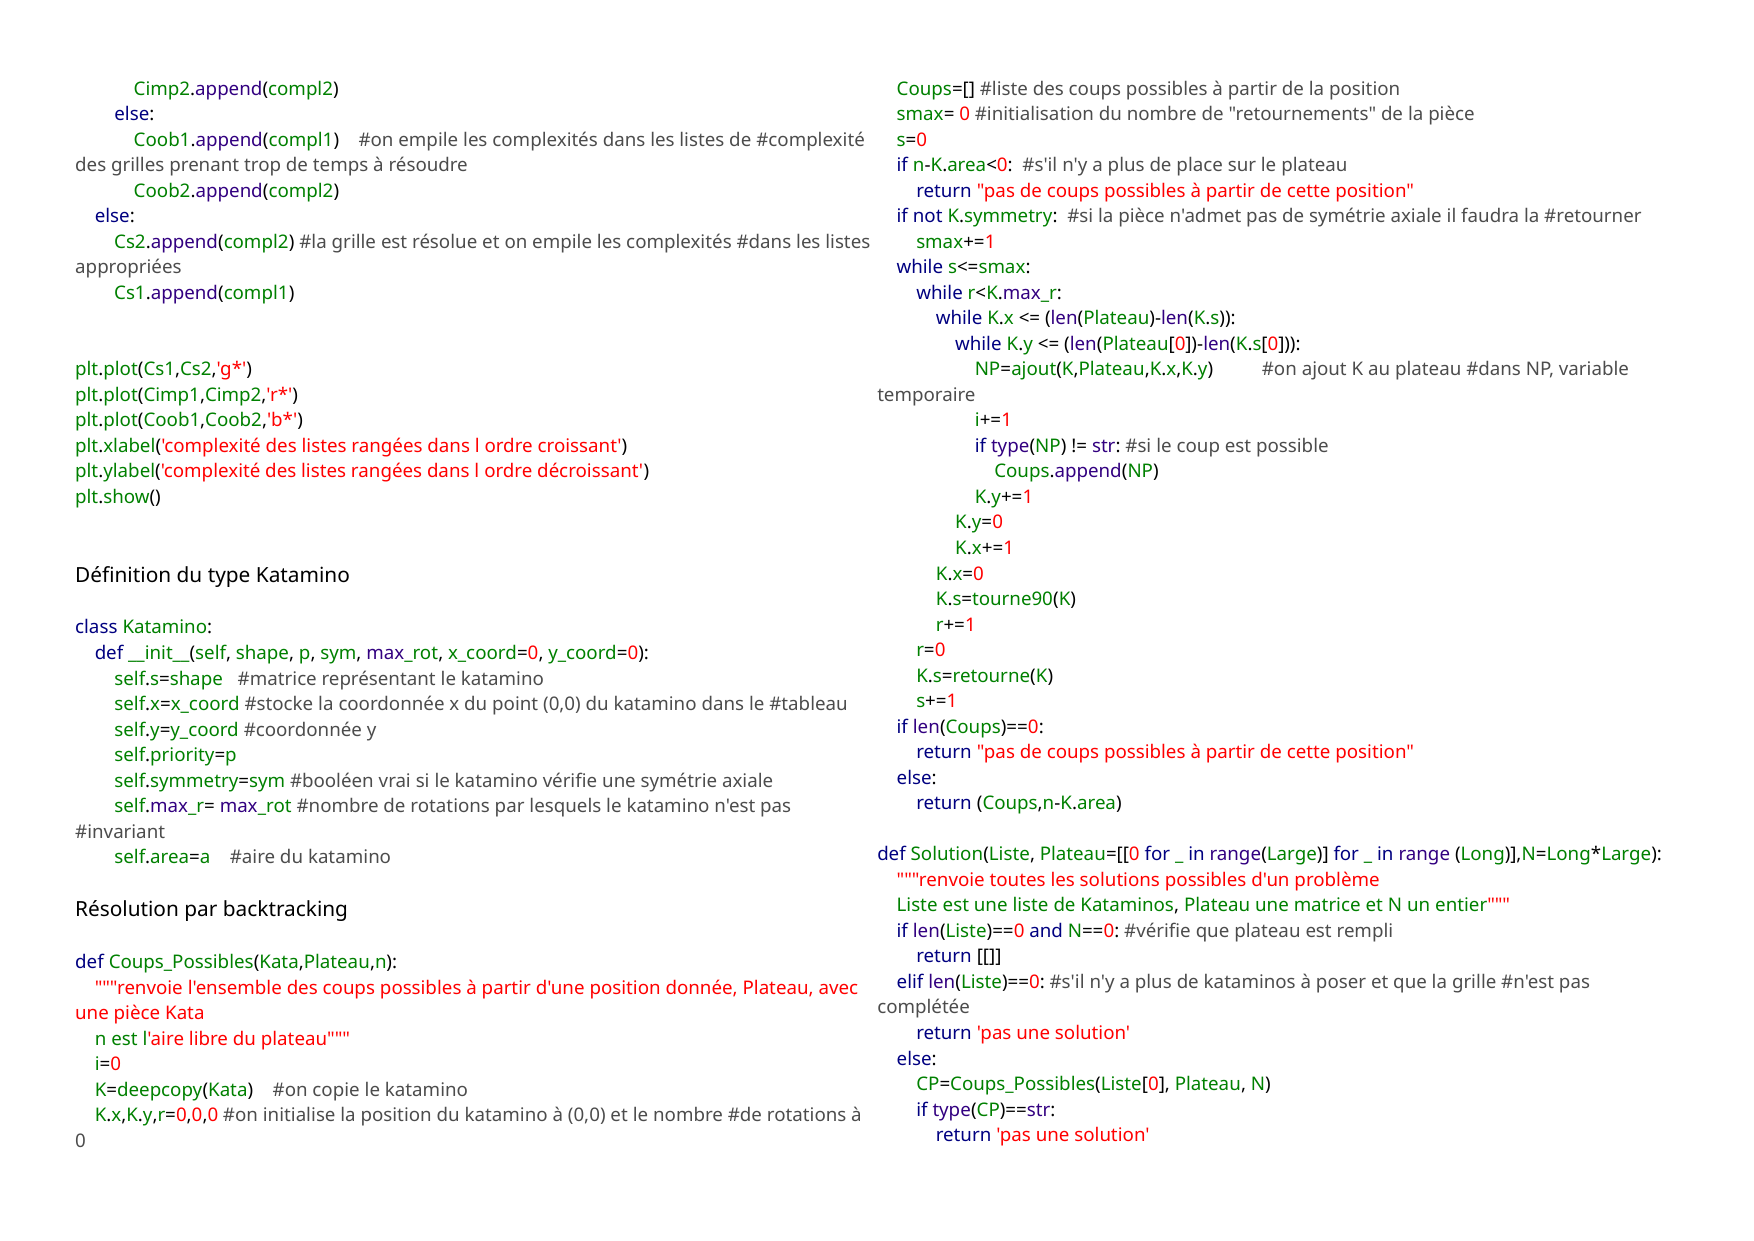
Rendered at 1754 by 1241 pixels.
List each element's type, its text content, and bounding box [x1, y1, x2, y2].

text Coups.append(NP) [877, 458, 1679, 483]
text self.symmetry=sym #booléen vrai si le katamino vérifie une symétrie axiale [75, 767, 877, 792]
text CP=Coups_Possibles(Liste[0], Plateau, N) [877, 1070, 1679, 1096]
text self.s=shape #matrice représentant le katamino [75, 665, 877, 690]
text K.x+=1 [877, 534, 1679, 560]
text s=0 [877, 126, 1679, 152]
text self.x=x_coord #stocke la coordonnée x du point (0,0) du katamino dans le #tableau [75, 690, 877, 716]
text i=0 [75, 1051, 877, 1076]
text plt.plot(Coob1,Coob2,'b*') [75, 407, 877, 432]
text Liste est une liste de Kataminos, Plateau une matrice et N un entier""" [877, 892, 1679, 917]
text if len(Liste)==0 and N==0: #vérifie que plateau est rempli [877, 917, 1679, 943]
text if len(Coups)==0: [877, 713, 1679, 738]
text self.area=a #aire du katamino [75, 843, 877, 869]
text smax+=1 [877, 228, 1679, 254]
text s+=1 [877, 687, 1679, 713]
text plt.plot(Cimp1,Cimp2,'r*') [75, 381, 877, 407]
text else: [75, 203, 877, 228]
text Définition du type Katamino [75, 560, 877, 588]
text K.x=0 [877, 560, 1679, 585]
text else: [877, 764, 1679, 789]
text Coups=[] #liste des coups possibles à partir de la position [877, 75, 1679, 101]
text K.x,K.y,r=0,0,0 #on initialise la position du katamino à (0,0) et le nombre #de rotations à 0 [75, 1102, 877, 1153]
text K.s=retourne(K) [877, 662, 1679, 687]
text plt.ylabel('complexité des listes rangées dans l ordre décroissant') [75, 458, 877, 483]
text Coob2.append(compl2) [75, 177, 877, 203]
text """renvoie l'ensemble des coups possibles à partir d'une position donnée, Plateau, avec une pièce Kata [75, 974, 877, 1025]
text self.y=y_coord #coordonnée y [75, 716, 877, 741]
text while r<K.max_r: [877, 279, 1679, 305]
text K.y=0 [877, 509, 1679, 534]
text def Coups_Possibles(Kata,Plateau,n): [75, 948, 877, 974]
text Coob1.append(compl1) #on empile les complexités dans les listes de #complexité des grilles prenant trop de temps à résoudre [75, 126, 877, 177]
text else: [877, 1045, 1679, 1070]
text else: [75, 101, 877, 126]
text smax= 0 #initialisation du nombre de "retournements" de la pièce [877, 101, 1679, 126]
text self.priority=p [75, 741, 877, 767]
text if type(CP)==str: [877, 1096, 1679, 1121]
text if n-K.area<0: #s'il n'y a plus de place sur le plateau [877, 152, 1679, 177]
text self.max_r= max_rot #nombre de rotations par lesquels le katamino n'est pas #invariant [75, 792, 877, 843]
text return [[]] [877, 943, 1679, 968]
text K=deepcopy(Kata) #on copie le katamino [75, 1076, 877, 1102]
text while K.x <= (len(Plateau)-len(K.s)): [877, 305, 1679, 330]
text return "pas de coups possibles à partir de cette position" [877, 177, 1679, 203]
text def __init__(self, shape, p, sym, max_rot, x_coord=0, y_coord=0): [75, 639, 877, 665]
text K.y+=1 [877, 483, 1679, 509]
text Cs2.append(compl2) #la grille est résolue et on empile les complexités #dans les listes appropriées [75, 228, 877, 279]
text while K.y <= (len(Plateau[0])-len(K.s[0])): [877, 330, 1679, 356]
text class Katamino: [75, 614, 877, 639]
text Résolution par backtracking [75, 894, 877, 923]
text K.s=tourne90(K) [877, 585, 1679, 611]
text Cimp2.append(compl2) [75, 75, 877, 101]
text return (Coups,n-K.area) [877, 789, 1679, 815]
text def Solution(Liste, Plateau=[[0 for _ in range(Large)] for _ in range (Long)],N=Long*Large): [877, 841, 1679, 866]
text if not K.symmetry: #si la pièce n'admet pas de symétrie axiale il faudra la #retourner [877, 203, 1679, 228]
text return 'pas une solution' [877, 1121, 1679, 1147]
text plt.xlabel('complexité des listes rangées dans l ordre croissant') [75, 432, 877, 458]
text while s<=smax: [877, 254, 1679, 279]
text plt.plot(Cs1,Cs2,'g*') [75, 356, 877, 381]
text r+=1 [877, 611, 1679, 636]
text NP=ajout(K,Plateau,K.x,K.y) #on ajout K au plateau #dans NP, variable temporaire [877, 356, 1679, 407]
text return "pas de coups possibles à partir de cette position" [877, 738, 1679, 764]
text if type(NP) != str: #si le coup est possible [877, 432, 1679, 458]
text i+=1 [877, 407, 1679, 432]
text return 'pas une solution' [877, 1019, 1679, 1045]
text elif len(Liste)==0: #s'il n'y a plus de kataminos à poser et que la grille #n'est pas complétée [877, 968, 1679, 1019]
text r=0 [877, 636, 1679, 662]
text plt.show() [75, 483, 877, 509]
text Cs1.append(compl1) [75, 279, 877, 305]
text """renvoie toutes les solutions possibles d'un problème [877, 866, 1679, 892]
text n est l'aire libre du plateau""" [75, 1025, 877, 1051]
